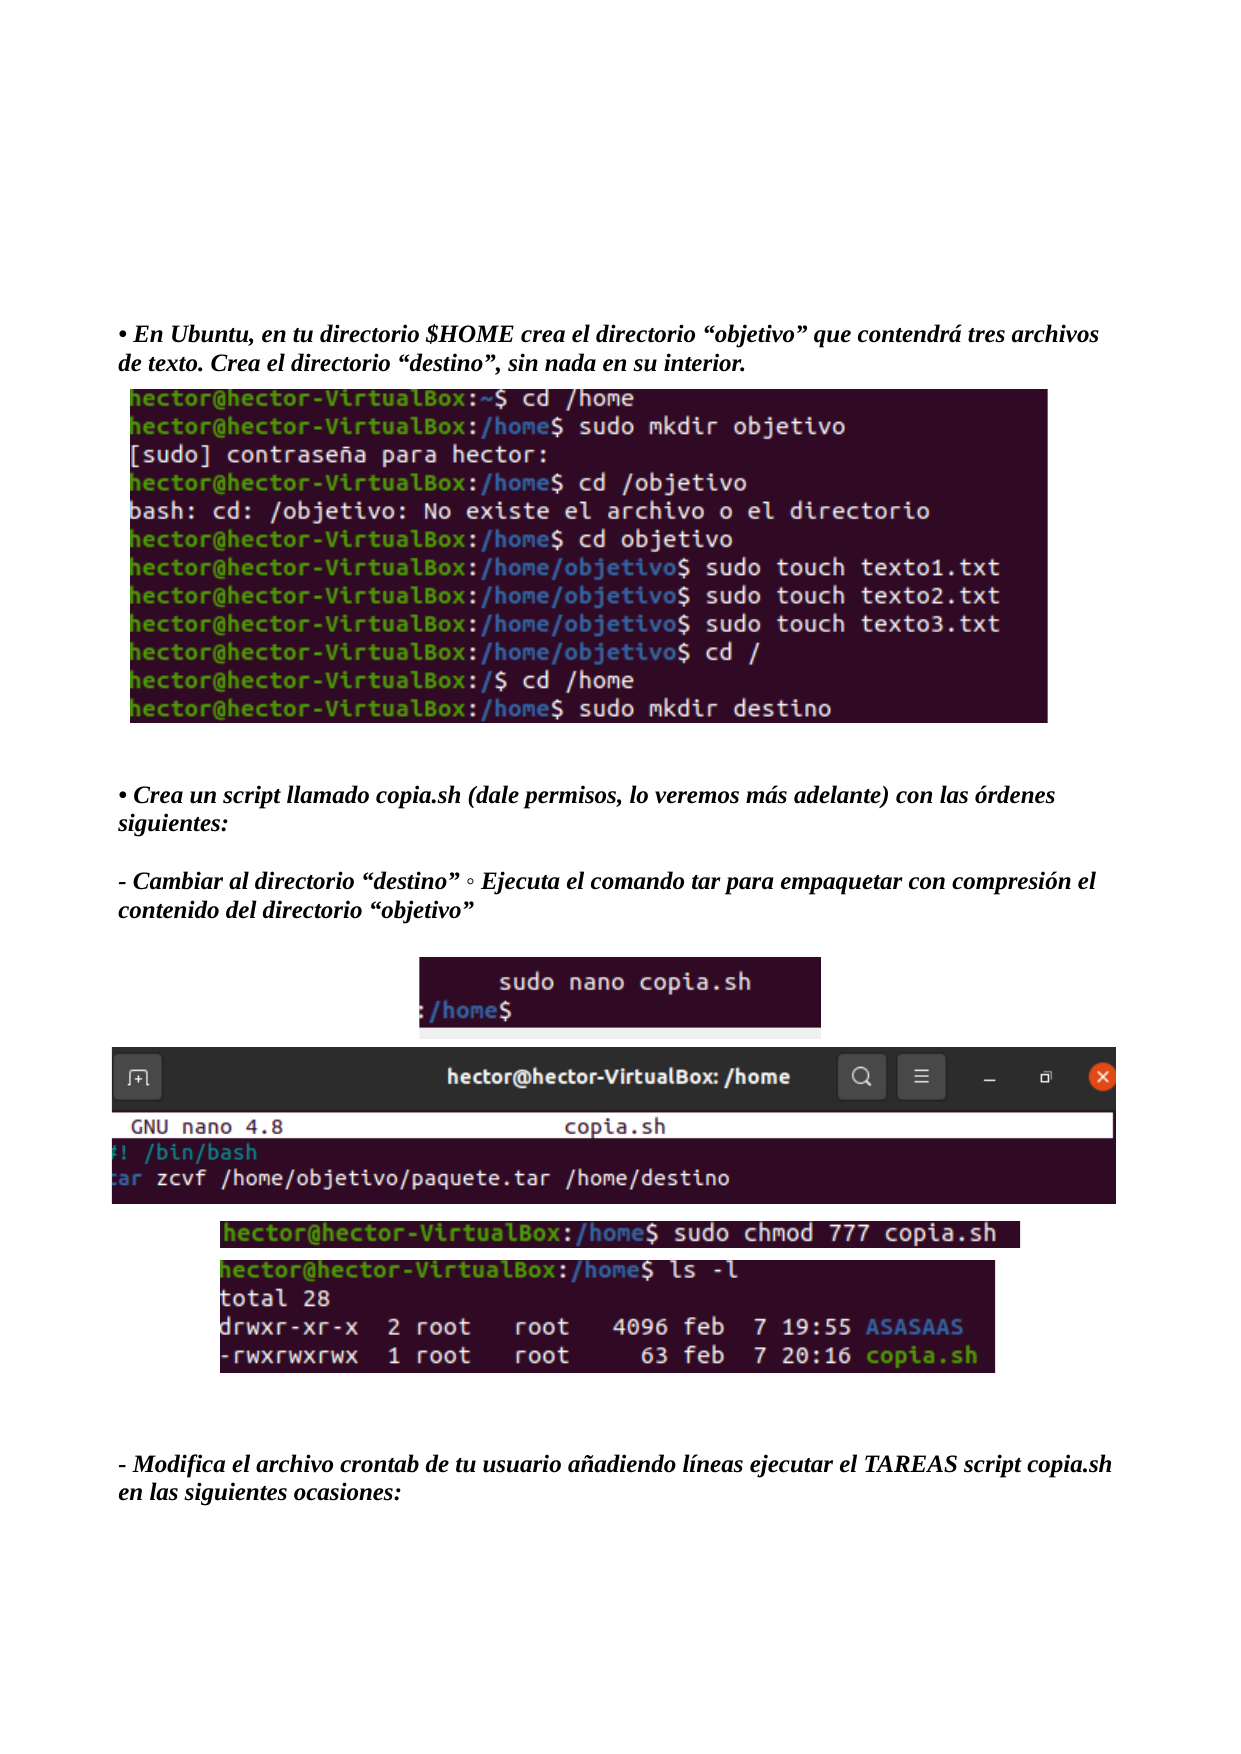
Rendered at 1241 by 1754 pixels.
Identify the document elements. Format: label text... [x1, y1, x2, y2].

text • Crea un script llamado copia.sh (dale permisos, lo veremos más adelante) con las órdenes siguientes: [118, 780, 1122, 837]
text - Modifica el archivo crontab de tu usuario añadiendo líneas ejecutar el TAREAS script copia.sh en las siguientes ocasiones: [118, 1449, 1122, 1506]
picture [111, 1047, 1116, 1204]
picture [220, 1260, 996, 1373]
picture [419, 957, 821, 1039]
text • En Ubuntu, en tu directorio $HOME crea el directorio “objetivo” que contendrá tres archivos de texto. Crea el directorio “destino”, sin nada en su interior. [118, 319, 1122, 377]
text - Cambiar al directorio “destino” ◦ Ejecuta el comando tar para empaquetar con compresión el contenido del directorio “objetivo” [118, 866, 1122, 923]
picture [130, 389, 1048, 723]
picture [220, 1221, 1021, 1248]
